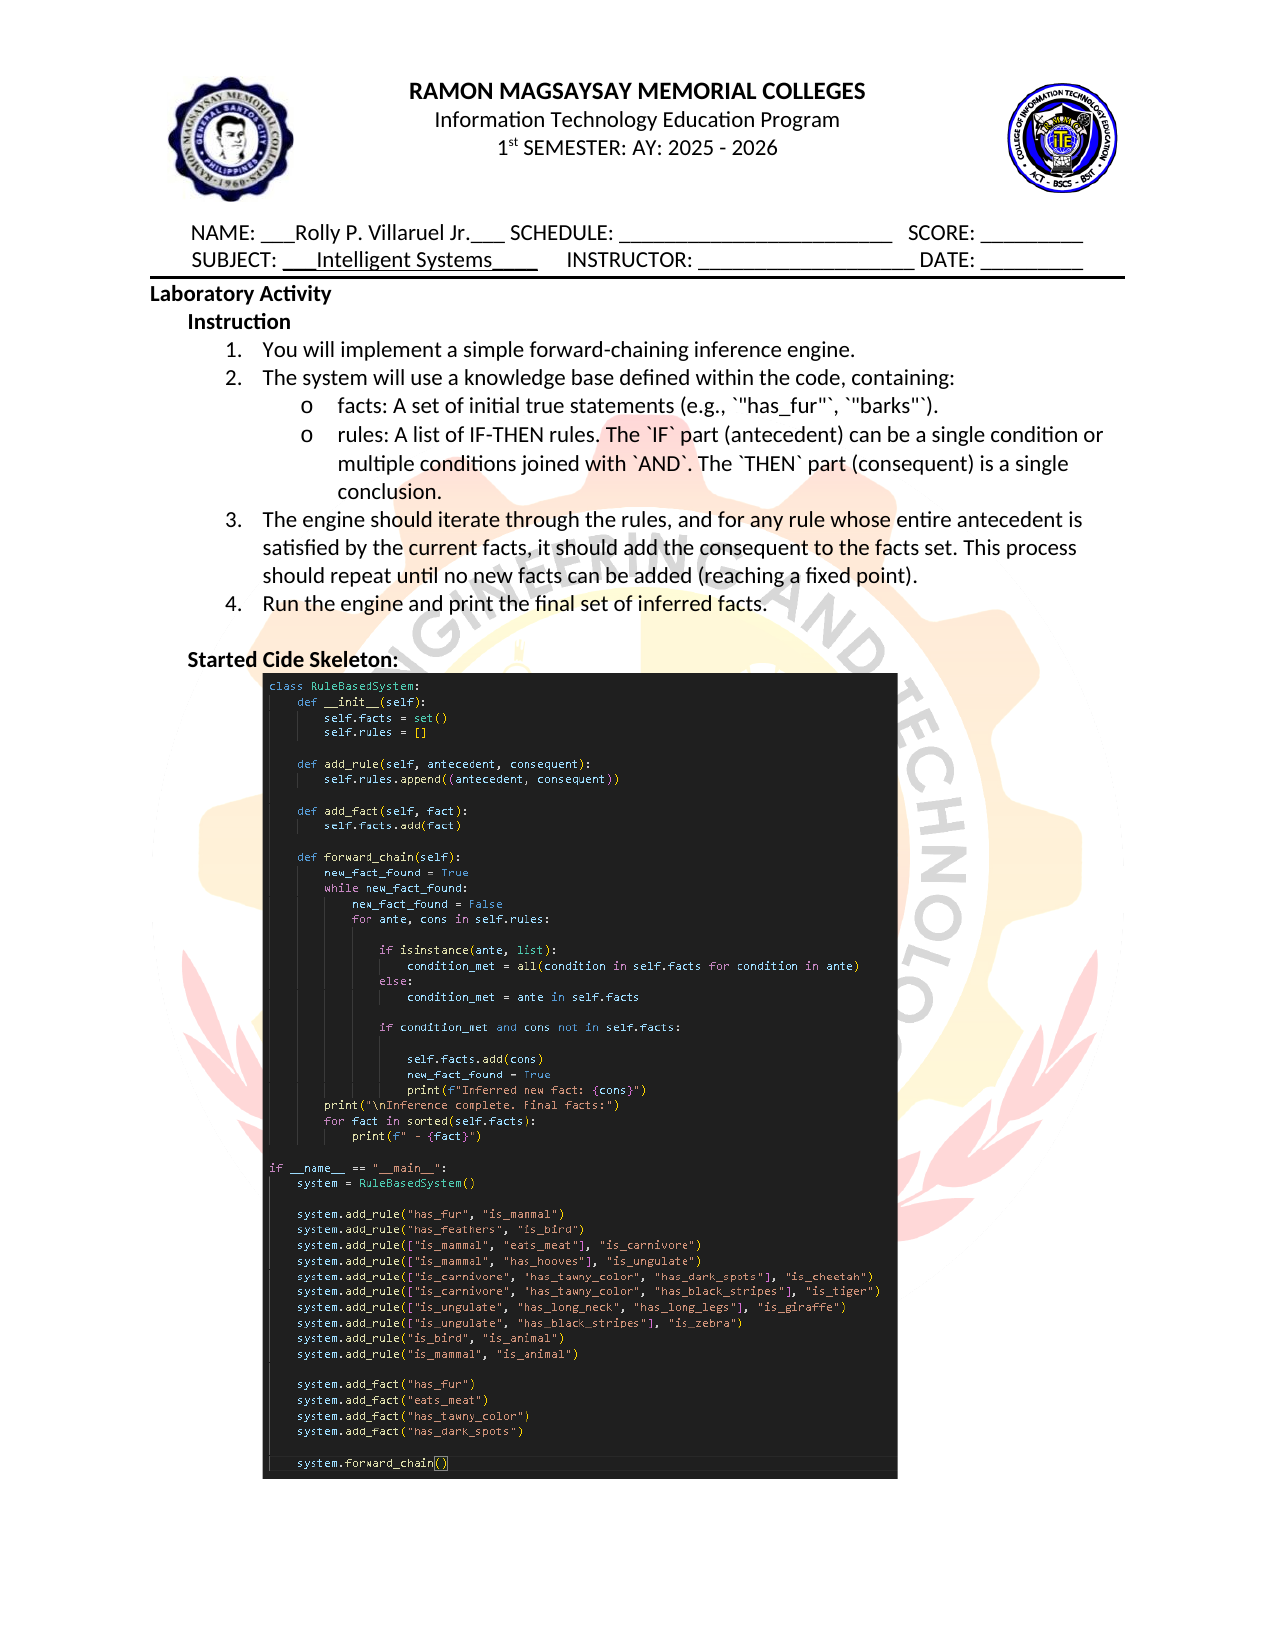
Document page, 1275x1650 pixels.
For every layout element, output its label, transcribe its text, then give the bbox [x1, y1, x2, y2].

picture [262, 673, 898, 1479]
text Laboratory Activity [150, 279, 1125, 307]
list The system will use a knowledge base defined within the code, containing: [225, 363, 1125, 391]
list rules: A list of IF-THEN rules. The `IF` part (antecedent) can be a single condition or multiple conditions joined with `AND`. The `THEN` part (consequent) is a single conclusion. [300, 420, 1125, 505]
text Instruction [187, 307, 1125, 335]
list facts: A set of initial true statements (e.g., `"has_fur"`, `"barks"`). [300, 391, 1125, 420]
list The engine should iterate through the rules, and for any rule whose entire antecedent is satisfied by the current facts, it should add the consequent to the facts set. This process should repeat until no new facts can be added (reaching a fixed point). [225, 505, 1125, 589]
picture [1000, 76, 1125, 202]
text Started Cide Skeleton: [187, 645, 1125, 673]
list Run the engine and print the final set of inferred facts. [225, 589, 1125, 617]
list You will implement a simple forward-chaining inference engine. [225, 335, 1125, 363]
picture [167, 76, 294, 202]
